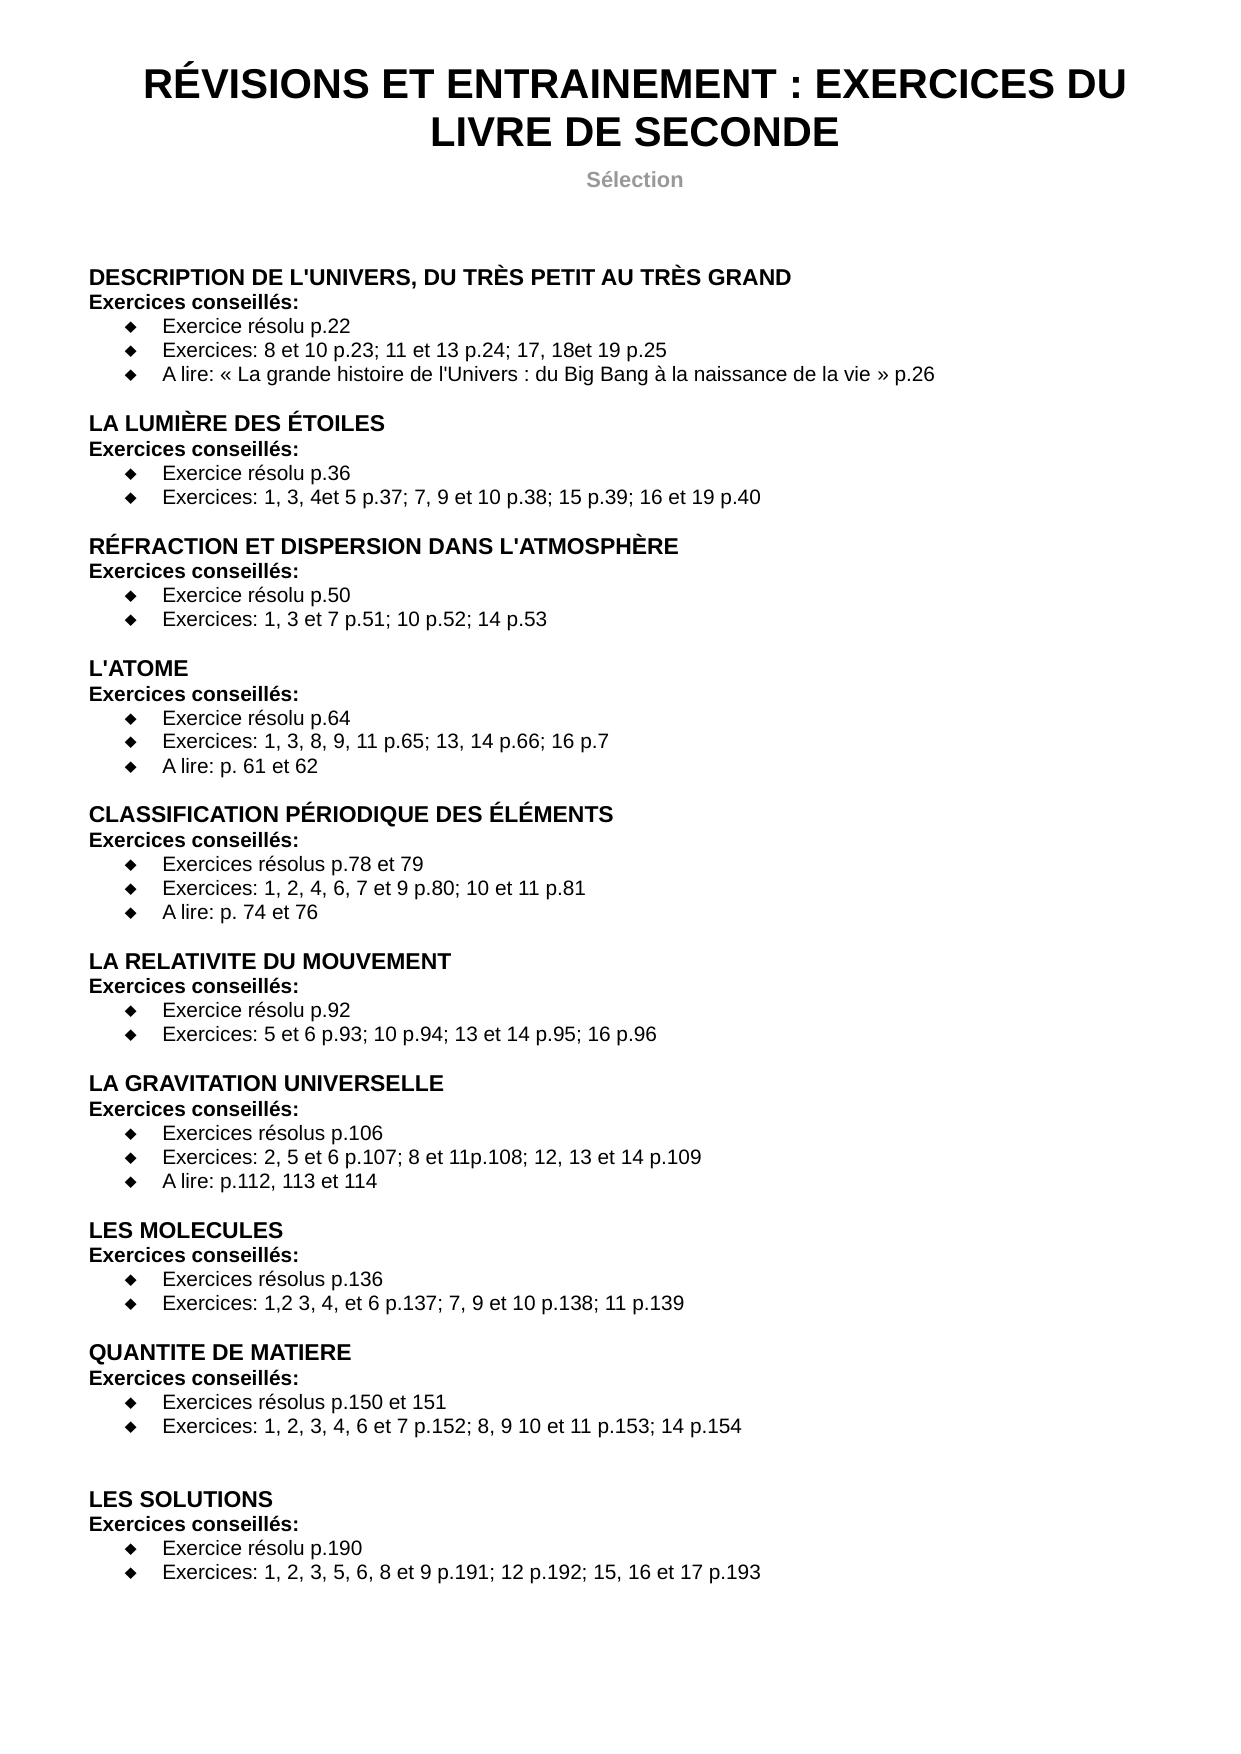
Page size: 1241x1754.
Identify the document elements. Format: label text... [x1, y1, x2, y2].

text Exercices conseillés: [88, 681, 1181, 705]
list A lire: p. 61 et 62 [124, 753, 1181, 777]
list Exercice résolu p.22 [124, 314, 1181, 338]
text Exercices conseillés: [88, 1243, 1181, 1267]
text Exercices conseillés: [88, 559, 1181, 583]
text Exercices conseillés: [88, 974, 1181, 998]
list Exercices: 1, 2, 3, 4, 6 et 7 p.152; 8, 9 10 et 11 p.153; 14 p.154 [124, 1413, 1181, 1438]
list Exercices résolus p.150 et 151 [124, 1389, 1181, 1413]
list Exercice résolu p.190 [124, 1536, 1181, 1560]
text Classification périodique des éléments [88, 801, 1181, 828]
list A lire: « La grande histoire de l'Univers : du Big Bang à la naissance de la vie » p.26 [124, 362, 1181, 386]
text Exercices conseillés: [88, 828, 1181, 852]
text Réfraction et dispersion dans l'atmosphère [88, 533, 1181, 559]
list Exercice résolu p.92 [124, 998, 1181, 1022]
list Exercices résolus p.78 et 79 [124, 852, 1181, 876]
text LES MOLECULES [88, 1217, 1181, 1243]
text LA RELATIVITE DU MOUVEMENT [88, 948, 1181, 974]
list Exercices: 1, 2, 3, 5, 6, 8 et 9 p.191; 12 p.192; 15, 16 et 17 p.193 [124, 1560, 1181, 1584]
list Exercices: 1, 3, 8, 9, 11 p.65; 13, 14 p.66; 16 p.7 [124, 729, 1181, 753]
text LA GRAVITATION UNIVERSELLE [88, 1070, 1181, 1097]
list Exercices: 1, 3, 4et 5 p.37; 7, 9 et 10 p.38; 15 p.39; 16 et 19 p.40 [124, 484, 1181, 509]
list Exercices: 1,2 3, 4, et 6 p.137; 7, 9 et 10 p.138; 11 p.139 [124, 1291, 1181, 1315]
list Exercices: 8 et 10 p.23; 11 et 13 p.24; 17, 18et 19 p.25 [124, 338, 1181, 362]
text Exercices conseillés: [88, 290, 1181, 314]
text Les solutions [88, 1486, 1181, 1512]
text Exercices conseillés: [88, 437, 1181, 461]
list Exercices: 1, 2, 4, 6, 7 et 9 p.80; 10 et 11 p.81 [124, 876, 1181, 900]
list Exercices résolus p.136 [124, 1267, 1181, 1291]
list Exercices: 1, 3 et 7 p.51; 10 p.52; 14 p.53 [124, 607, 1181, 631]
list A lire: p. 74 et 76 [124, 900, 1181, 924]
list A lire: p.112, 113 et 114 [124, 1169, 1181, 1217]
list Exercices: 5 et 6 p.93; 10 p.94; 13 et 14 p.95; 16 p.96 [124, 1022, 1181, 1046]
list Exercices résolus p.106 [124, 1121, 1181, 1145]
text Exercices conseillés: [88, 1366, 1181, 1389]
list Exercice résolu p.50 [124, 583, 1181, 607]
text QUANTITE DE MATIERE [88, 1339, 1181, 1366]
text L'atome [88, 655, 1181, 681]
text Révisions et entrainement : exercices du livre de seconde [88, 59, 1181, 155]
list Exercice résolu p.64 [124, 705, 1181, 729]
list Exercices: 2, 5 et 6 p.107; 8 et 11p.108; 12, 13 et 14 p.109 [124, 1145, 1181, 1169]
text Exercices conseillés: [88, 1097, 1181, 1121]
list Exercice résolu p.36 [124, 461, 1181, 484]
text La lumière des étoiles [88, 410, 1181, 437]
text Sélection [88, 167, 1181, 192]
text Exercices conseillés: [88, 1512, 1181, 1536]
text Description de l'Univers, du très petit au très grand [88, 264, 1181, 290]
